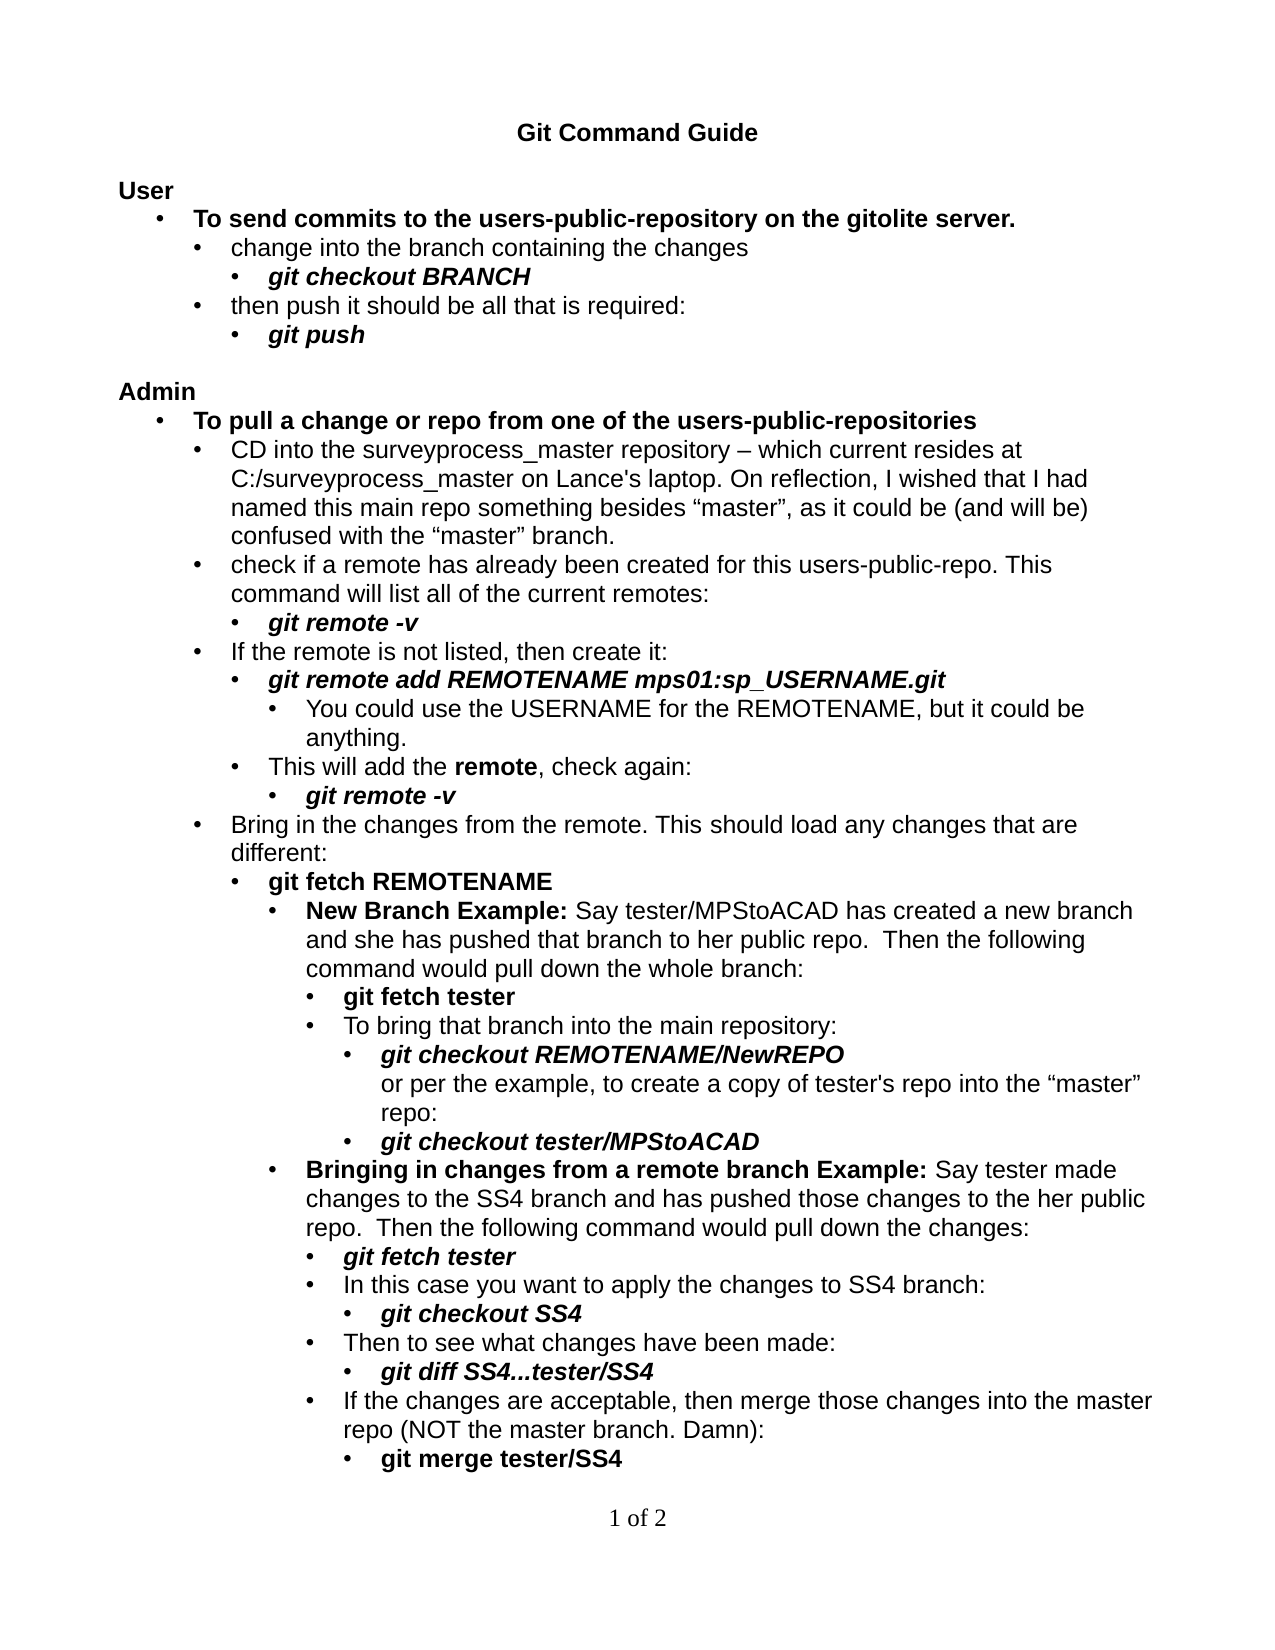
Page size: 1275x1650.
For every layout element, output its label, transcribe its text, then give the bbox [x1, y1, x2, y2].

list New Branch Example: Say tester/MPStoACAD has created a new branch and she has pushed that branch to her public repo. Then the following command would pull down the whole branch: [268, 896, 1157, 982]
list git fetch REMOTENAME [231, 867, 1157, 896]
list If the changes are acceptable, then merge those changes into the master repo (NOT the master branch. Damn): [306, 1386, 1157, 1443]
list Then to see what changes have been made: [306, 1328, 1157, 1357]
list git remote add REMOTENAME mps01:sp_USERNAME.git [231, 665, 1157, 694]
list change into the branch containing the changes [193, 233, 1157, 262]
list git merge tester/SS4 [343, 1443, 1157, 1472]
list In this case you want to apply the changes to SS4 branch: [306, 1271, 1157, 1299]
list git push [231, 320, 1157, 349]
list git fetch tester [306, 1242, 1157, 1271]
list git checkout tester/MPStoACAD [343, 1126, 1157, 1155]
list check if a remote has already been created for this users-public-repo. This command will list all of the current remotes: [193, 550, 1157, 608]
text Admin [118, 377, 1157, 406]
list then push it should be all that is required: [193, 291, 1157, 320]
list git checkout BRANCH [231, 262, 1157, 291]
list or per the example, to create a copy of tester's repo into the “master” repo: [343, 1069, 1157, 1126]
list You could use the USERNAME for the REMOTENAME, but it could be anything. [268, 694, 1157, 752]
list This will add the remote, check again: [231, 752, 1157, 781]
list git remote -v [268, 781, 1157, 809]
text User [118, 176, 1157, 204]
list CD into the surveyprocess_master repository – which current resides at C:/surveyprocess_master on Lance's laptop. On reflection, I wished that I had named this main repo something besides “master”, as it could be (and will be) confused with the “master” branch. [193, 435, 1157, 550]
list Bring in the changes from the remote. This should load any changes that are different: [193, 809, 1157, 867]
list Bringing in changes from a remote branch Example: Say tester made changes to the SS4 branch and has pushed those changes to the her public repo. Then the following command would pull down the changes: [268, 1155, 1157, 1242]
list git diff SS4...tester/SS4 [343, 1357, 1157, 1386]
list git fetch tester [306, 982, 1157, 1011]
list git checkout REMOTENAME/NewREPO [343, 1040, 1157, 1069]
list git checkout SS4 [343, 1299, 1157, 1328]
list If the remote is not listed, then create it: [193, 637, 1157, 665]
list git remote -v [231, 608, 1157, 637]
list To pull a change or repo from one of the users-public-repositories [156, 406, 1157, 435]
text Git Command Guide [118, 118, 1157, 147]
list To send commits to the users-public-repository on the gitolite server. [156, 204, 1157, 233]
list To bring that branch into the main repository: [306, 1011, 1157, 1040]
